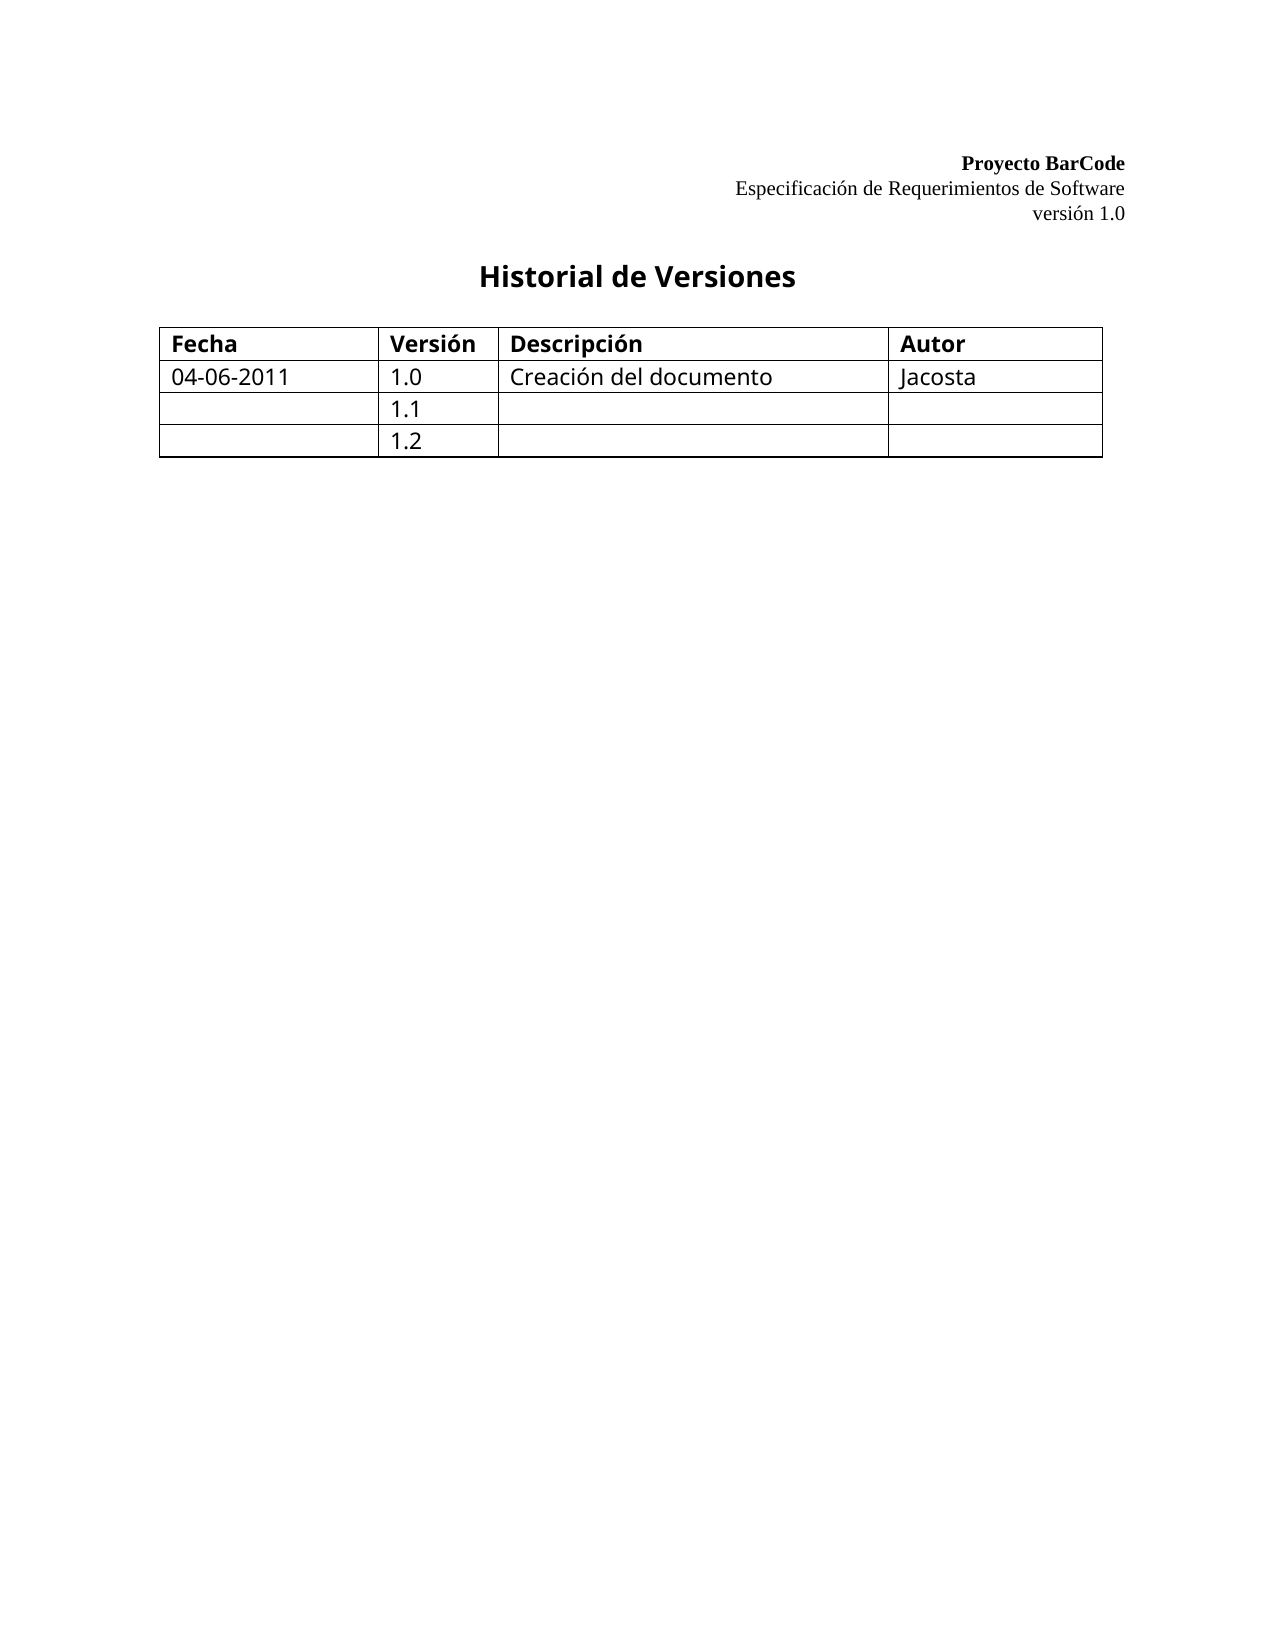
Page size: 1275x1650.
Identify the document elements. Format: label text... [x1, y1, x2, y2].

text Historial de Versiones [150, 256, 1125, 296]
table_cell [889, 425, 1102, 456]
table_cell [160, 425, 378, 456]
table_cell 1.0 [379, 361, 498, 392]
table_header Fecha [160, 328, 378, 359]
table_header Versión [379, 328, 498, 359]
table_cell Creación del documento [499, 361, 888, 392]
table_header Autor [889, 328, 1102, 359]
table_cell [889, 393, 1102, 424]
table_cell 1.2 [379, 425, 498, 456]
table_cell [499, 393, 888, 424]
table_cell Jacosta [889, 361, 1102, 392]
table_header Descripción [499, 328, 888, 359]
table_cell 04-06-2011 [160, 361, 378, 392]
table_cell [499, 425, 888, 456]
table_cell [160, 393, 378, 424]
table_cell 1.1 [379, 393, 498, 424]
